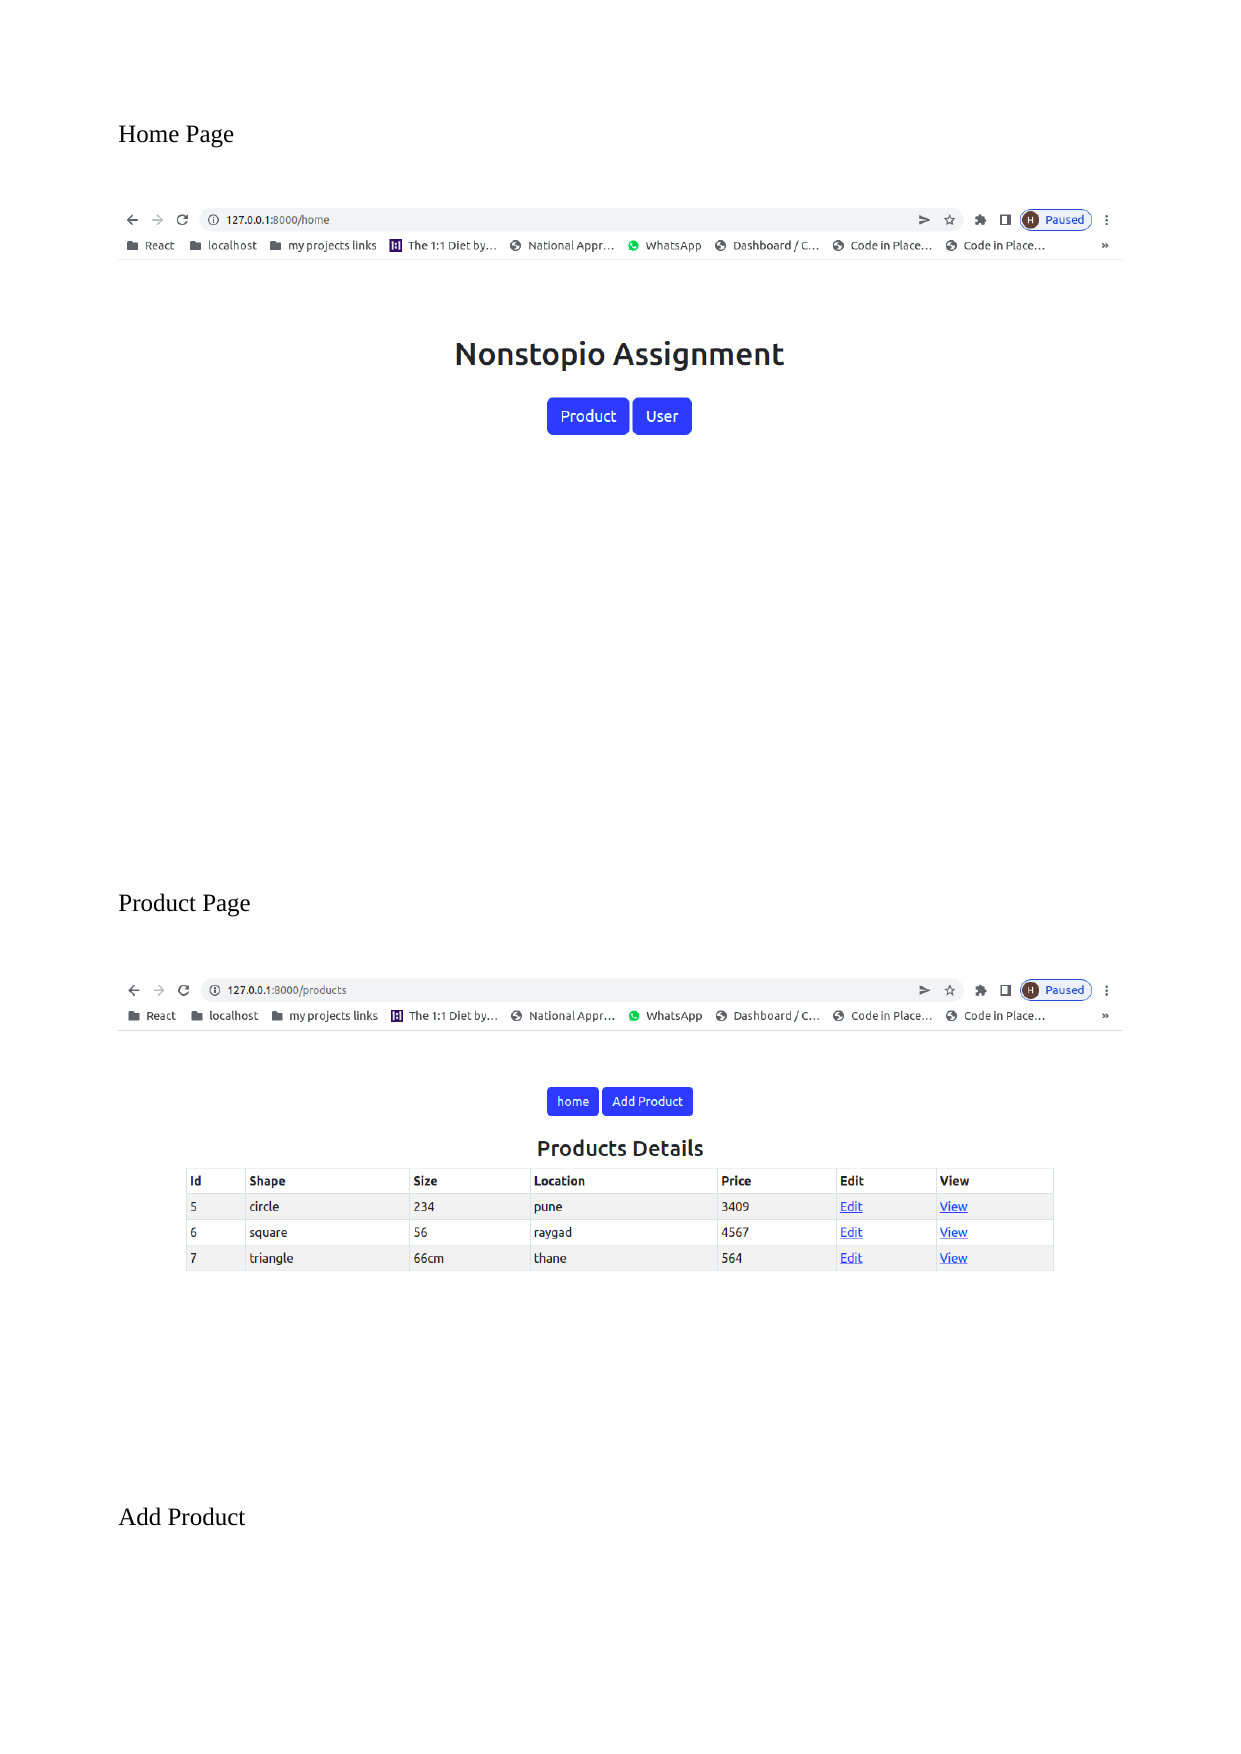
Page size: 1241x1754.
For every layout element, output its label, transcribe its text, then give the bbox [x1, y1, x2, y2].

text Home Page [118, 118, 1122, 148]
text Product Page [118, 887, 1122, 917]
picture [118, 976, 1123, 1502]
text Add Product [118, 1502, 1122, 1531]
picture [118, 207, 1123, 740]
